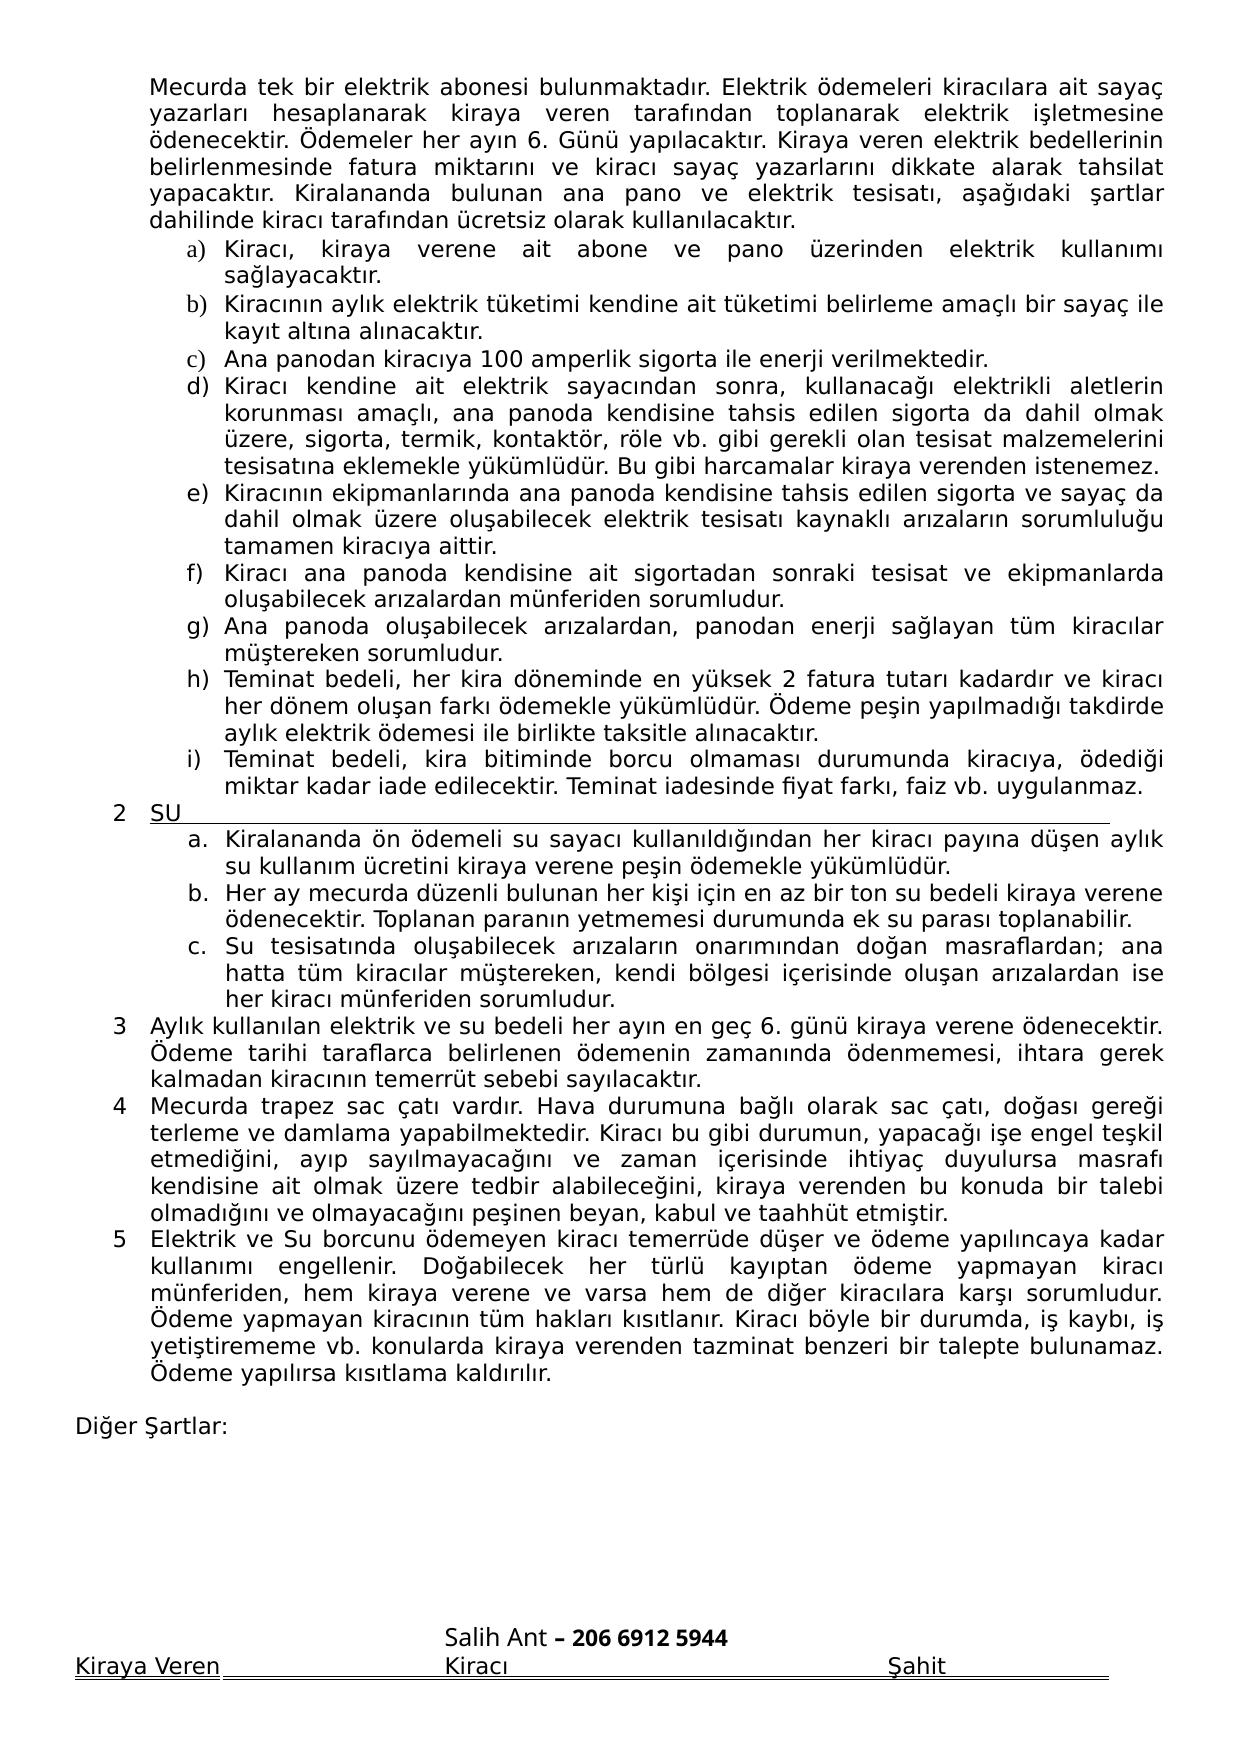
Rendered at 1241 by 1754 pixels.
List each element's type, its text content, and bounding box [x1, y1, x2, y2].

list Teminat bedeli, her kira döneminde en yüksek 2 fatura tutarı kadardır ve kiracı her dönem oluşan farkı ödemekle yükümlüdür. Ödeme peşin yapılmadığı takdirde aylık elektrik ödemesi ile birlikte taksitle alınacaktır. [186, 667, 1165, 747]
list Kiracı kendine ait elektrik sayacından sonra, kullanacağı elektrikli aletlerin korunması amaçlı, ana panoda kendisine tahsis edilen sigorta da dahil olmak üzere, sigorta, termik, kontaktör, röle vb. gibi gerekli olan tesisat malzemelerini tesisatına eklemekle yükümlüdür. Bu gibi harcamalar kiraya verenden istenemez. [186, 373, 1165, 480]
list Kiracının aylık elektrik tüketimi kendine ait tüketimi belirleme amaçlı bir sayaç ile kayıt altına alınacaktır. [186, 289, 1165, 344]
text Diğer Şartlar: [75, 1413, 1165, 1440]
list Kiralananda ön ödemeli su sayacı kullanıldığından her kiracı payına düşen aylık su kullanım ücretini kiraya verene peşin ödemekle yükümlüdür. [187, 827, 1165, 880]
list Ana panodan kiracıya 100 amperlik sigorta ile enerji verilmektedir. [186, 344, 1165, 373]
list Ana panoda oluşabilecek arızalardan, panodan enerji sağlayan tüm kiracılar müştereken sorumludur. [186, 613, 1165, 667]
list Elektrik ve Su borcunu ödemeyen kiracı temerrüde düşer ve ödeme yapılıncaya kadar kullanımı engellenir. Doğabilecek her türlü kayıptan ödeme yapmayan kiracı münferiden, hem kiraya verene ve varsa hem de diğer kiracılara karşı sorumludur. Ödeme yapmayan kiracının tüm hakları kısıtlanır. Kiracı böyle bir durumda, iş kaybı, iş yetiştirememe vb. konularda kiraya verenden tazminat benzeri bir talepte bulunamaz. Ödeme yapılırsa kısıtlama kaldırılır. [112, 1227, 1165, 1387]
list SU [112, 800, 1165, 827]
list Teminat bedeli, kira bitiminde borcu olmaması durumunda kiracıya, ödediği miktar kadar iade edilecektir. Teminat iadesinde fiyat farkı, faiz vb. uygulanmaz. [186, 747, 1165, 800]
list Kiracı, kiraya verene ait abone ve pano üzerinden elektrik kullanımı sağlayacaktır. [186, 234, 1165, 289]
text Mecurda tek bir elektrik abonesi bulunmaktadır. Elektrik ödemeleri kiracılara ait sayaç yazarları hesaplanarak kiraya veren tarafından toplanarak elektrik işletmesine ödenecektir. Ödemeler her ayın 6. Günü yapılacaktır. Kiraya veren elektrik bedellerinin belirlenmesinde fatura miktarını ve kiracı sayaç yazarlarını dikkate alarak tahsilat yapacaktır. Kiralananda bulunan ana pano ve elektrik tesisatı, aşağıdaki şartlar dahilinde kiracı tarafından ücretsiz olarak kullanılacaktır. [149, 74, 1165, 234]
list Su tesisatında oluşabilecek arızaların onarımından doğan masraflardan; ana hatta tüm kiracılar müştereken, kendi bölgesi içerisinde oluşan arızalardan ise her kiracı münferiden sorumludur. [187, 933, 1165, 1013]
list Kiracı ana panoda kendisine ait sigortadan sonraki tesisat ve ekipmanlarda oluşabilecek arızalardan münferiden sorumludur. [186, 560, 1165, 613]
list Aylık kullanılan elektrik ve su bedeli her ayın en geç 6. günü kiraya verene ödenecektir. Ödeme tarihi taraflarca belirlenen ödemenin zamanında ödenmemesi, ihtara gerek kalmadan kiracının temerrüt sebebi sayılacaktır. [112, 1013, 1165, 1093]
list Mecurda trapez sac çatı vardır. Hava durumuna bağlı olarak sac çatı, doğası gereği terleme ve damlama yapabilmektedir. Kiracı bu gibi durumun, yapacağı işe engel teşkil etmediğini, ayıp sayılmayacağını ve zaman içerisinde ihtiyaç duyulursa masrafı kendisine ait olmak üzere tedbir alabileceğini, kiraya verenden bu konuda bir talebi olmadığını ve olmayacağını peşinen beyan, kabul ve taahhüt etmiştir. [112, 1093, 1165, 1227]
list Kiracının ekipmanlarında ana panoda kendisine tahsis edilen sigorta ve sayaç da dahil olmak üzere oluşabilecek elektrik tesisatı kaynaklı arızaların sorumluluğu tamamen kiracıya aittir. [186, 480, 1165, 560]
list Her ay mecurda düzenli bulunan her kişi için en az bir ton su bedeli kiraya verene ödenecektir. Toplanan paranın yetmemesi durumunda ek su parası toplanabilir. [187, 880, 1165, 933]
